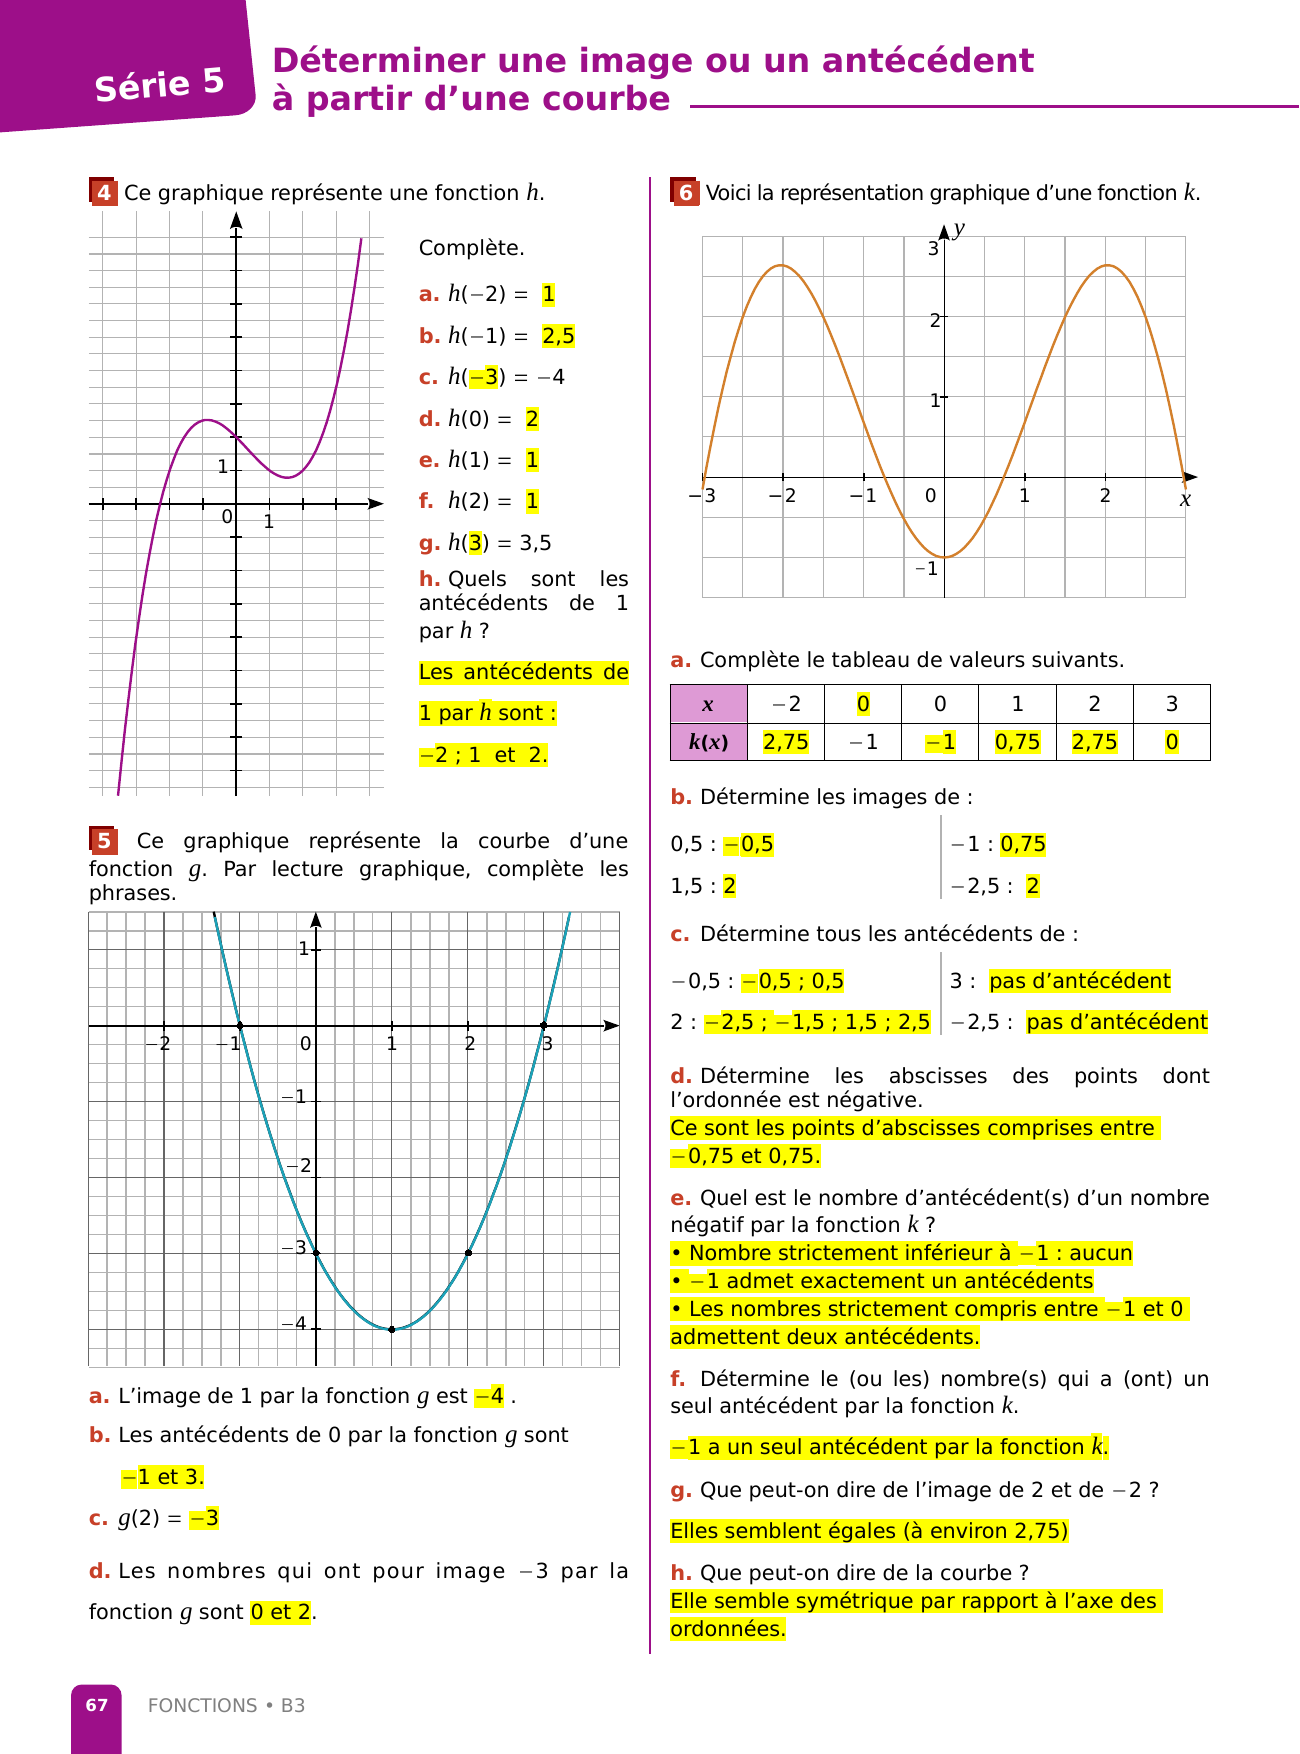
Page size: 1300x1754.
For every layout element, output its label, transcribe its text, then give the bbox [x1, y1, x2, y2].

list h(−2)  1 [418, 260, 629, 307]
text Elles semblent égales (à environ 2,75) [670, 1502, 1211, 1543]
list 0,5 : −0,5 [670, 815, 932, 857]
list Quel est le nombre d’antécédent(s) d’un nombre négatif par la fonction k ? [670, 1186, 1211, 1238]
text Elle semble symétrique par rapport à l’axe des ordonnées. [670, 1589, 1211, 1641]
list Les antécédents de 0 par la fonction g sont [88, 1420, 629, 1448]
table_header 0 [825, 685, 901, 722]
table_header 3 [1134, 685, 1210, 722]
table_header −2 [748, 685, 824, 722]
list L’image de 1 par la fonction g est −4 . [88, 1367, 629, 1408]
table_header 2 [1057, 685, 1133, 722]
subtitle Détermine les abscisses des points dont l’ordonnée est négative. [670, 1064, 1211, 1113]
table_cell −1 [902, 724, 978, 760]
text 3 : pas d’antécédent [949, 952, 1211, 993]
text −1 : 0,75 [949, 815, 1211, 857]
list h(−1)  2,5 [418, 307, 629, 349]
list −2,5 : pas d’antécédent [949, 993, 1211, 1034]
subtitle Détermine les images de : [670, 785, 1211, 809]
text −1 a un seul antécédent par la fonction k. [670, 1419, 1211, 1460]
list Détermine le (ou les) nombre(s) qui a (ont) un seul antécédent par la fonction k. [670, 1367, 1211, 1419]
text • Nombre strictement inférieur à −1 : aucun [670, 1241, 1211, 1266]
table_header 1 [979, 685, 1056, 722]
table_cell 0,75 [979, 724, 1056, 760]
text 1,5 : 2 [670, 857, 932, 898]
list h(1)  1 [418, 431, 629, 473]
list h(0)  2 [418, 390, 629, 431]
subtitle Détermine tous les antécédents de : [670, 922, 1211, 946]
text Ce sont les points d’abscisses comprises entre −0,75 et 0,75. [670, 1116, 1211, 1168]
list Que peut-on dire de l’image de 2 et de −2 ? [670, 1478, 1211, 1502]
table_cell 2,75 [748, 724, 824, 760]
list Que peut-on dire de la courbe ? [670, 1561, 1211, 1586]
table_header 0 [902, 685, 978, 722]
list h(−3)  −4 [418, 349, 629, 390]
list h(3)  3,5 [418, 514, 629, 555]
text 2 : −2,5 ; −1,5 ; 1,5 ; 2,5 [670, 993, 932, 1034]
list −2 ; 1 et 2. [418, 726, 629, 767]
subtitle Ce graphique représente une fonction h. [114, 177, 629, 206]
list Quels sont les antécédents de 1 par h ? [418, 567, 629, 643]
text • Les nombres strictement compris entre −1 et 0 admettent deux antécédents. [670, 1297, 1211, 1349]
list g(2)  −3 [88, 1489, 629, 1531]
list Complète. [418, 236, 629, 260]
list −1 et 3. [88, 1448, 629, 1489]
table_cell 2,75 [1057, 724, 1133, 760]
subtitle Ce graphique représente la courbe d’une fonction g. Par lecture graphique, complète les phrases. [88, 826, 629, 906]
subtitle Voici la représentation graphique d’une fonction k. [696, 177, 1211, 206]
table_cell 0 [1134, 724, 1210, 760]
table_cell k(x) [671, 724, 747, 760]
subtitle Complète le tableau de valeurs suivants. [670, 648, 1211, 673]
text • −1 admet exactement un antécédents [670, 1269, 1211, 1293]
table_cell −1 [825, 724, 901, 760]
list h(2)  1 [418, 473, 629, 514]
table_header x [671, 685, 747, 722]
list Les nombres qui ont pour image −3 par la fonction g sont 0 et 2. [88, 1542, 629, 1625]
text −2,5 : 2 [949, 857, 1211, 898]
list −0,5 : −0,5 ; 0,5 [670, 952, 932, 993]
list Les antécédents de 1 par h sont : [418, 643, 629, 726]
